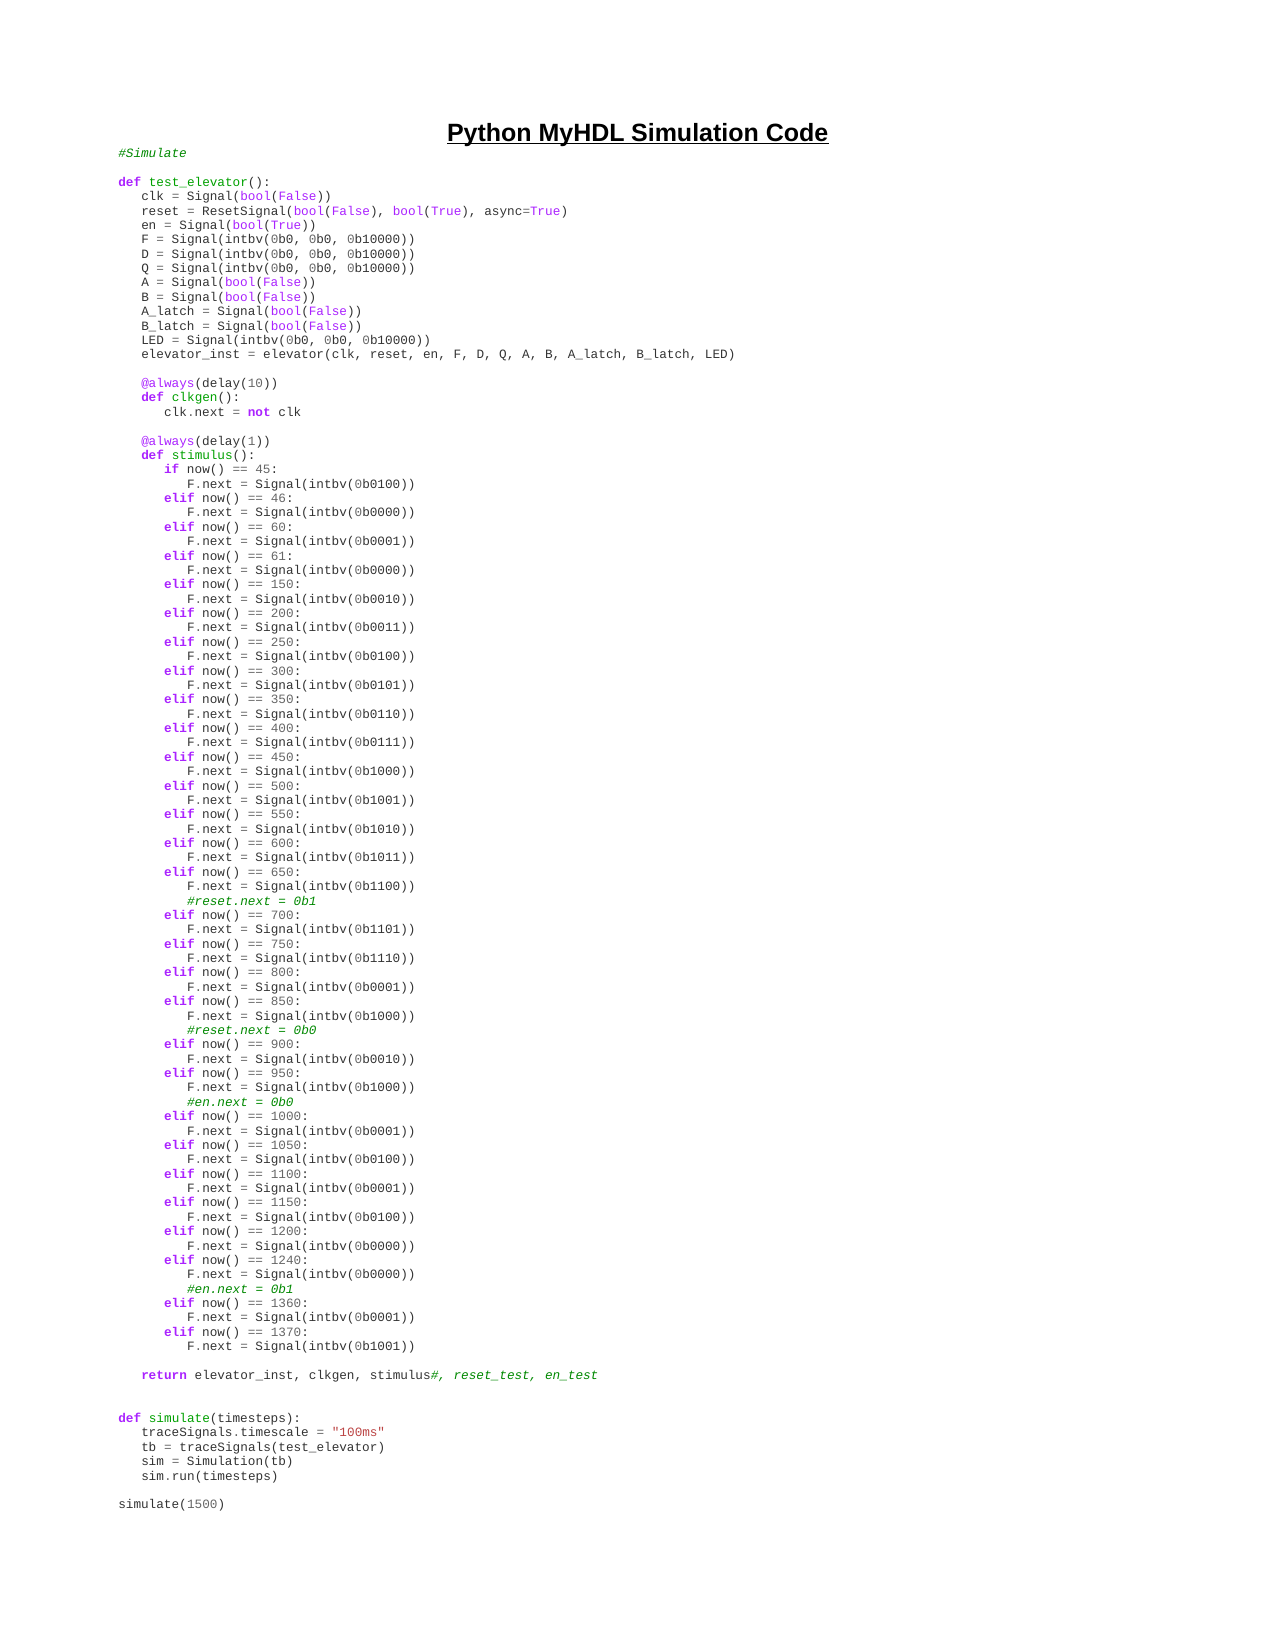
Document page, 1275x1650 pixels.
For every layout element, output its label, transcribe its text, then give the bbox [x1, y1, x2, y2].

text sim = Simulation(tb) [118, 1455, 1157, 1469]
text def test_elevator(): [118, 176, 1157, 190]
text F.next = Signal(intbv(0b0100)) [118, 1211, 1157, 1225]
text elif now() == 1050: [118, 1139, 1157, 1153]
text def simulate(timesteps): [118, 1412, 1157, 1426]
text elif now() == 1360: [118, 1297, 1157, 1311]
text reset = ResetSignal(bool(False), bool(True), async=True) [118, 204, 1157, 219]
text #en.next = 0b0 [118, 1096, 1157, 1110]
text elif now() == 550: [118, 808, 1157, 822]
text F.next = Signal(intbv(0b1000)) [118, 765, 1157, 779]
text @always(delay(1)) [118, 434, 1157, 449]
text F.next = Signal(intbv(0b0101)) [118, 679, 1157, 693]
text elif now() == 750: [118, 937, 1157, 952]
text F.next = Signal(intbv(0b1101)) [118, 923, 1157, 937]
text F = Signal(intbv(0b0, 0b0, 0b10000)) [118, 233, 1157, 247]
text elif now() == 600: [118, 837, 1157, 851]
text #Simulate [118, 147, 1157, 161]
text F.next = Signal(intbv(0b1000)) [118, 1009, 1157, 1024]
text clk.next = not clk [118, 406, 1157, 420]
text Q = Signal(intbv(0b0, 0b0, 0b10000)) [118, 262, 1157, 276]
text if now() == 45: [118, 463, 1157, 477]
text F.next = Signal(intbv(0b0010)) [118, 592, 1157, 607]
text B = Signal(bool(False)) [118, 291, 1157, 305]
text Python MyHDL Simulation Code [118, 118, 1157, 147]
text elif now() == 850: [118, 995, 1157, 1009]
text F.next = Signal(intbv(0b0000)) [118, 564, 1157, 578]
text def clkgen(): [118, 391, 1157, 406]
text F.next = Signal(intbv(0b0011)) [118, 621, 1157, 636]
text F.next = Signal(intbv(0b0100)) [118, 477, 1157, 492]
text F.next = Signal(intbv(0b0100)) [118, 650, 1157, 664]
text B_latch = Signal(bool(False)) [118, 319, 1157, 334]
text @always(delay(10)) [118, 377, 1157, 391]
text elif now() == 300: [118, 664, 1157, 679]
text #reset.next = 0b1 [118, 894, 1157, 909]
text F.next = Signal(intbv(0b0001)) [118, 1182, 1157, 1196]
text elif now() == 60: [118, 521, 1157, 535]
text F.next = Signal(intbv(0b1001)) [118, 794, 1157, 808]
text elif now() == 1200: [118, 1225, 1157, 1239]
text elif now() == 900: [118, 1038, 1157, 1052]
text simulate(1500) [118, 1498, 1157, 1512]
text elif now() == 350: [118, 693, 1157, 707]
text A_latch = Signal(bool(False)) [118, 305, 1157, 319]
text LED = Signal(intbv(0b0, 0b0, 0b10000)) [118, 334, 1157, 348]
text sim.run(timesteps) [118, 1469, 1157, 1484]
text elif now() == 450: [118, 751, 1157, 765]
text F.next = Signal(intbv(0b0000)) [118, 1268, 1157, 1282]
text F.next = Signal(intbv(0b1011)) [118, 851, 1157, 866]
text F.next = Signal(intbv(0b0000)) [118, 506, 1157, 521]
text def stimulus(): [118, 449, 1157, 463]
text elif now() == 650: [118, 866, 1157, 880]
text #en.next = 0b1 [118, 1282, 1157, 1297]
text elif now() == 250: [118, 636, 1157, 650]
text F.next = Signal(intbv(0b0001)) [118, 981, 1157, 995]
text F.next = Signal(intbv(0b1000)) [118, 1081, 1157, 1096]
text en = Signal(bool(True)) [118, 219, 1157, 233]
text #reset.next = 0b0 [118, 1024, 1157, 1038]
text elif now() == 1000: [118, 1110, 1157, 1124]
text F.next = Signal(intbv(0b0001)) [118, 1311, 1157, 1326]
text D = Signal(intbv(0b0, 0b0, 0b10000)) [118, 247, 1157, 262]
text elif now() == 61: [118, 549, 1157, 564]
text return elevator_inst, clkgen, stimulus#, reset_test, en_test [118, 1369, 1157, 1383]
text traceSignals.timescale = "100ms" [118, 1426, 1157, 1441]
text clk = Signal(bool(False)) [118, 190, 1157, 204]
text F.next = Signal(intbv(0b0001)) [118, 1124, 1157, 1139]
text elif now() == 200: [118, 607, 1157, 621]
text F.next = Signal(intbv(0b0001)) [118, 535, 1157, 549]
text F.next = Signal(intbv(0b0010)) [118, 1052, 1157, 1067]
text F.next = Signal(intbv(0b1010)) [118, 822, 1157, 837]
text elif now() == 1370: [118, 1326, 1157, 1340]
text F.next = Signal(intbv(0b1110)) [118, 952, 1157, 966]
text elif now() == 400: [118, 722, 1157, 736]
text elif now() == 800: [118, 966, 1157, 981]
text elif now() == 1150: [118, 1196, 1157, 1211]
text F.next = Signal(intbv(0b1001)) [118, 1340, 1157, 1354]
text elif now() == 46: [118, 492, 1157, 506]
text elif now() == 700: [118, 909, 1157, 923]
text F.next = Signal(intbv(0b0111)) [118, 736, 1157, 751]
text F.next = Signal(intbv(0b1100)) [118, 880, 1157, 894]
text elif now() == 950: [118, 1067, 1157, 1081]
text F.next = Signal(intbv(0b0100)) [118, 1153, 1157, 1167]
text tb = traceSignals(test_elevator) [118, 1441, 1157, 1455]
text elif now() == 150: [118, 578, 1157, 592]
text F.next = Signal(intbv(0b0110)) [118, 707, 1157, 722]
text elevator_inst = elevator(clk, reset, en, F, D, Q, A, B, A_latch, B_latch, LED) [118, 348, 1157, 362]
text F.next = Signal(intbv(0b0000)) [118, 1239, 1157, 1254]
text elif now() == 500: [118, 779, 1157, 794]
text A = Signal(bool(False)) [118, 276, 1157, 291]
text elif now() == 1100: [118, 1167, 1157, 1182]
text elif now() == 1240: [118, 1254, 1157, 1268]
